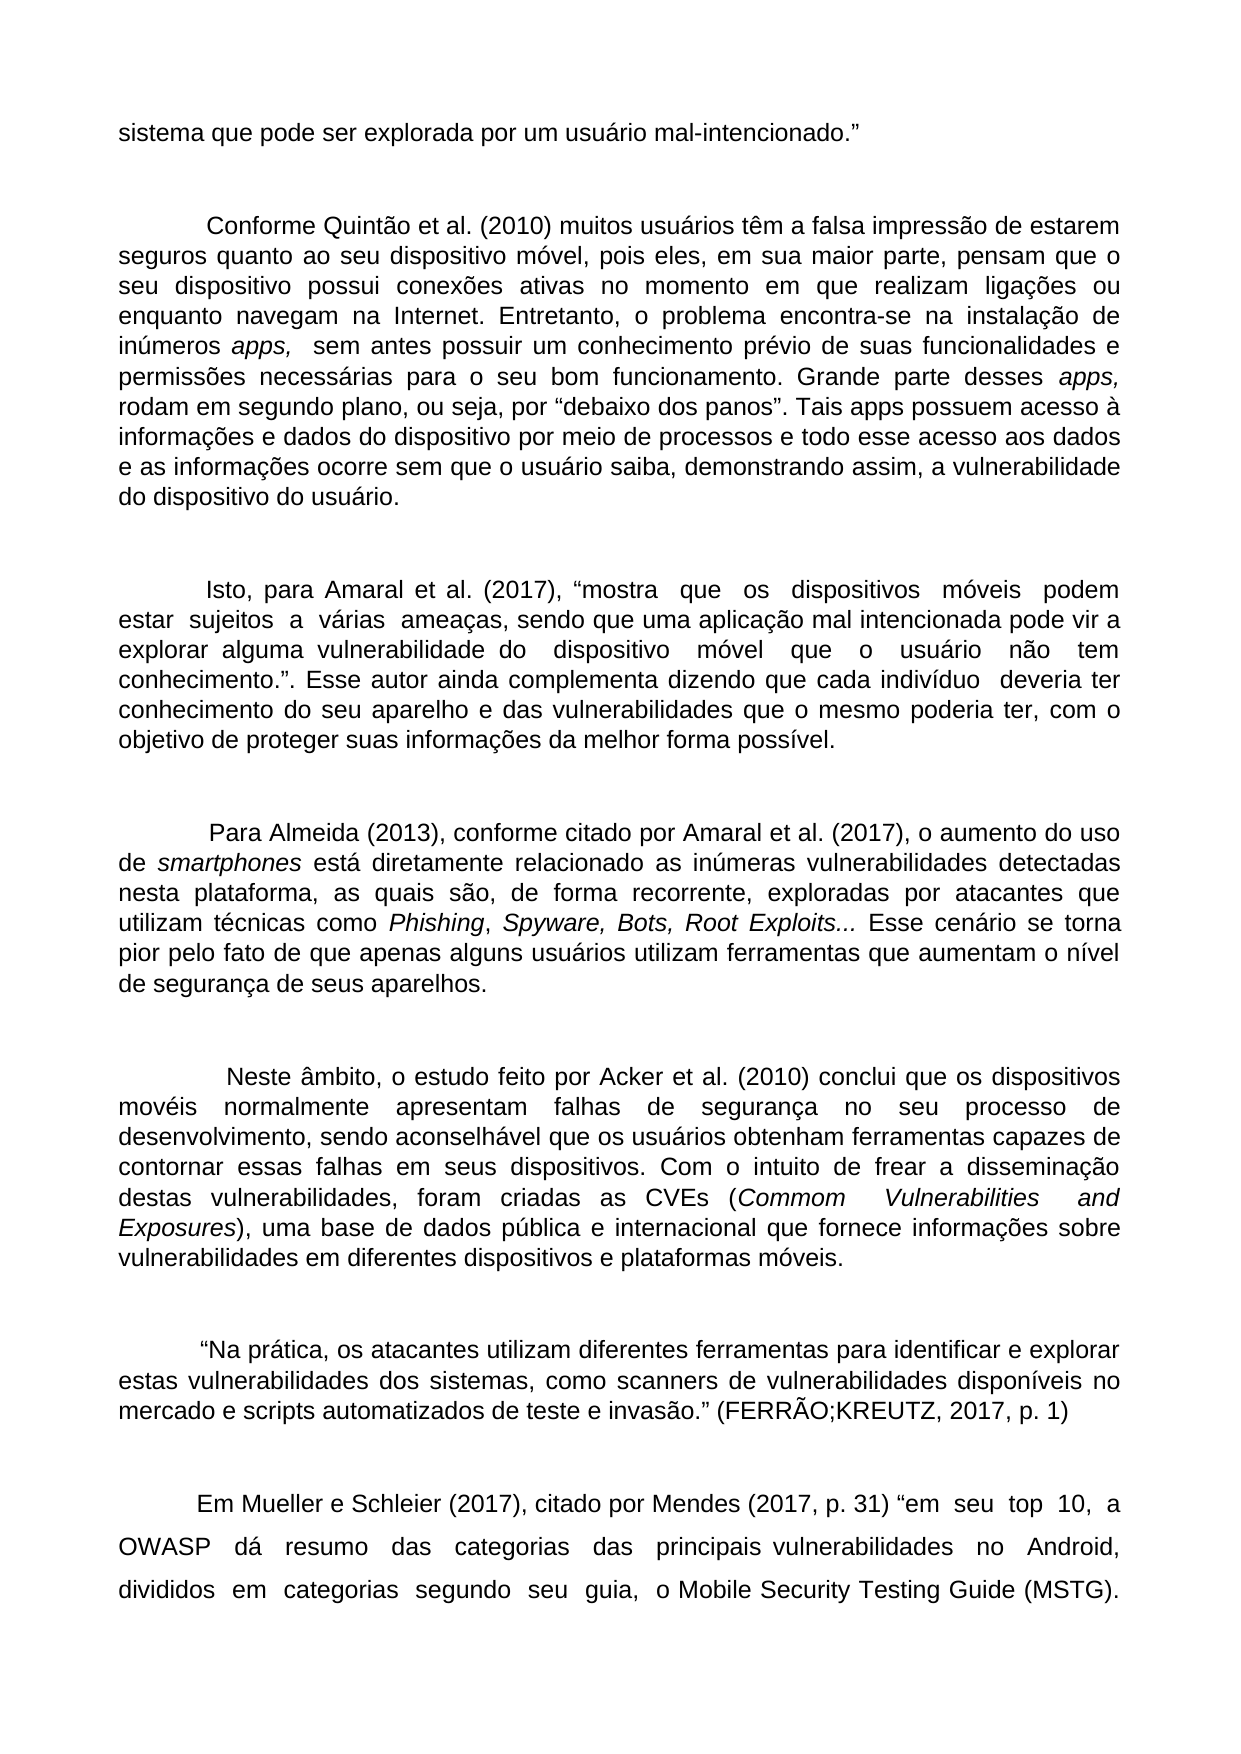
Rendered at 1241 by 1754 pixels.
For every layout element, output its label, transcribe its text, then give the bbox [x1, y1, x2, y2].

text Em Mueller e Schleier (2017), citado por Mendes (2017, p. 31) “em seu top 10, a OWASP dá resumo das categorias das principais vulnerabilidades no Android, divididos em categorias segundo seu guia, o Mobile Security Testing Guide (MSTG). [118, 1488, 1122, 1603]
text “Na prática, os atacantes utilizam diferentes ferramentas para identificar e explorar estas vulnerabilidades dos sistemas, como scanners de vulnerabilidades disponíveis no mercado e scripts automatizados de teste e invasão.” (FERRÃO;KREUTZ, 2017, p. 1) [118, 1336, 1122, 1424]
text sistema que pode ser explorada por um usuário mal-intencionado.” [118, 118, 1122, 147]
text Isto, para Amaral et al. (2017), “mostra que os dispositivos móveis podem estar sujeitos a várias ameaças, sendo que uma aplicação mal intencionada pode vir a explorar alguma vulnerabilidade do dispositivo móvel que o usuário não tem conhecimento.”. Esse autor ainda complementa dizendo que cada indivíduo deveria ter conhecimento do seu aparelho e das vulnerabilidades que o mesmo poderia ter, com o objetivo de proteger suas informações da melhor forma possível. [118, 575, 1122, 754]
text Conforme Quintão et al. (2010) muitos usuários têm a falsa impressão de estarem seguros quanto ao seu dispositivo móvel, pois eles, em sua maior parte, pensam que o seu dispositivo possui conexões ativas no momento em que realizam ligações ou enquanto navegam na Internet. Entretanto, o problema encontra-se na instalação de inúmeros apps, sem antes possuir um conhecimento prévio de suas funcionalidades e permissões necessárias para o seu bom funcionamento. Grande parte desses apps, rodam em segundo plano, ou seja, por “debaixo dos panos”. Tais apps possuem acesso à informações e dados do dispositivo por meio de processos e todo esse acesso aos dados e as informações ocorre sem que o usuário saiba, demonstrando assim, a vulnerabilidade do dispositivo do usuário. [118, 211, 1122, 511]
text Neste âmbito, o estudo feito por Acker et al. (2010) conclui que os dispositivos movéis normalmente apresentam falhas de segurança no seu processo de desenvolvimento, sendo aconselhável que os usuários obtenham ferramentas capazes de contornar essas falhas em seus dispositivos. Com o intuito de frear a disseminação destas vulnerabilidades, foram criadas as CVEs (Commom Vulnerabilities and Exposures), uma base de dados pública e internacional que fornece informações sobre vulnerabilidades em diferentes dispositivos e plataformas móveis. [118, 1062, 1122, 1271]
text Para Almeida (2013), conforme citado por Amaral et al. (2017), o aumento do uso de smartphones está diretamente relacionado as inúmeras vulnerabilidades detectadas nesta plataforma, as quais são, de forma recorrente, exploradas por atacantes que utilizam técnicas como Phishing, Spyware, Bots, Root Exploits... Esse cenário se torna pior pelo fato de que apenas alguns usuários utilizam ferramentas que aumentam o nível de segurança de seus aparelhos. [118, 818, 1122, 997]
